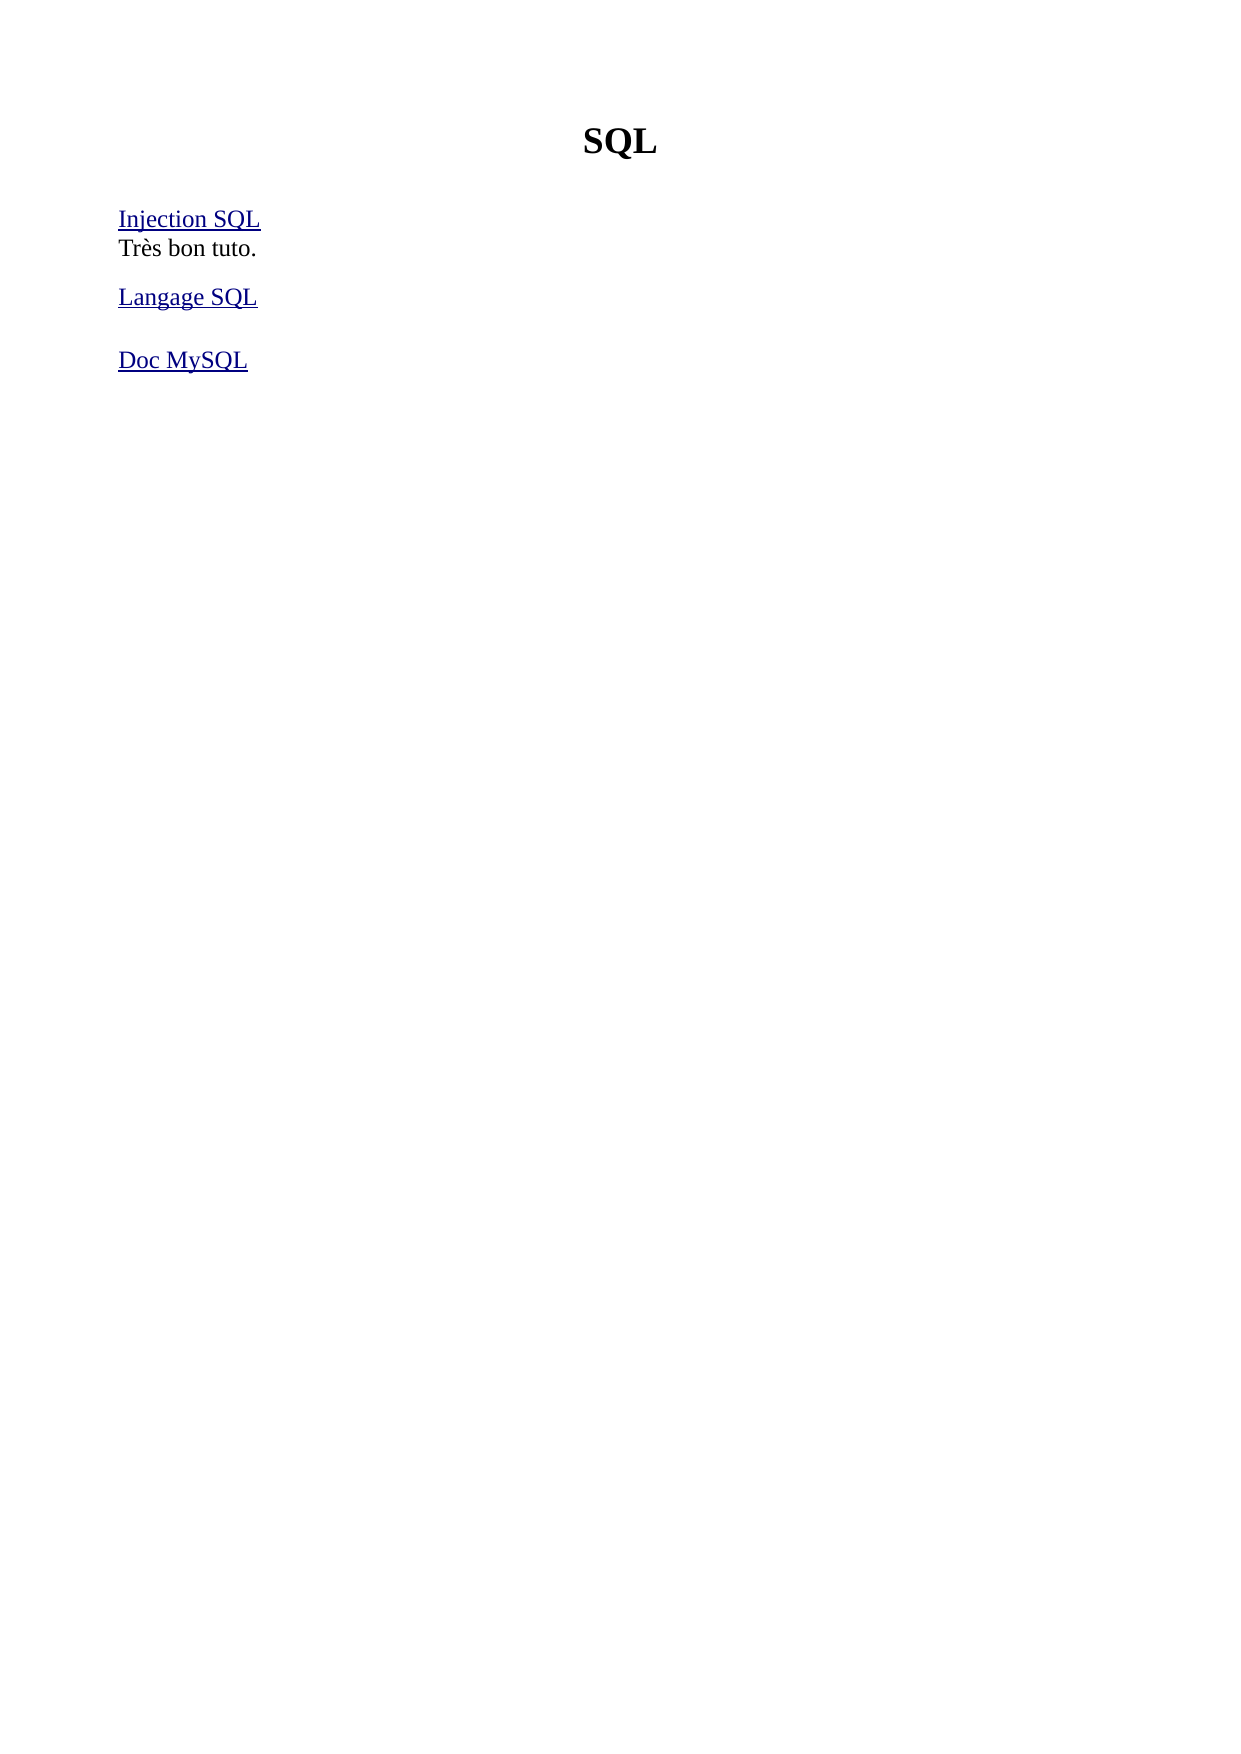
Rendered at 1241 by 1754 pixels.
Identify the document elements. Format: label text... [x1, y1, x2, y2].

subtitle Langage SQL [118, 282, 1122, 311]
subtitle Doc MySQL [118, 345, 1122, 374]
subtitle Injection SQL [118, 204, 1122, 233]
text Très bon tuto. [118, 233, 1122, 262]
text SQL [118, 118, 1122, 161]
